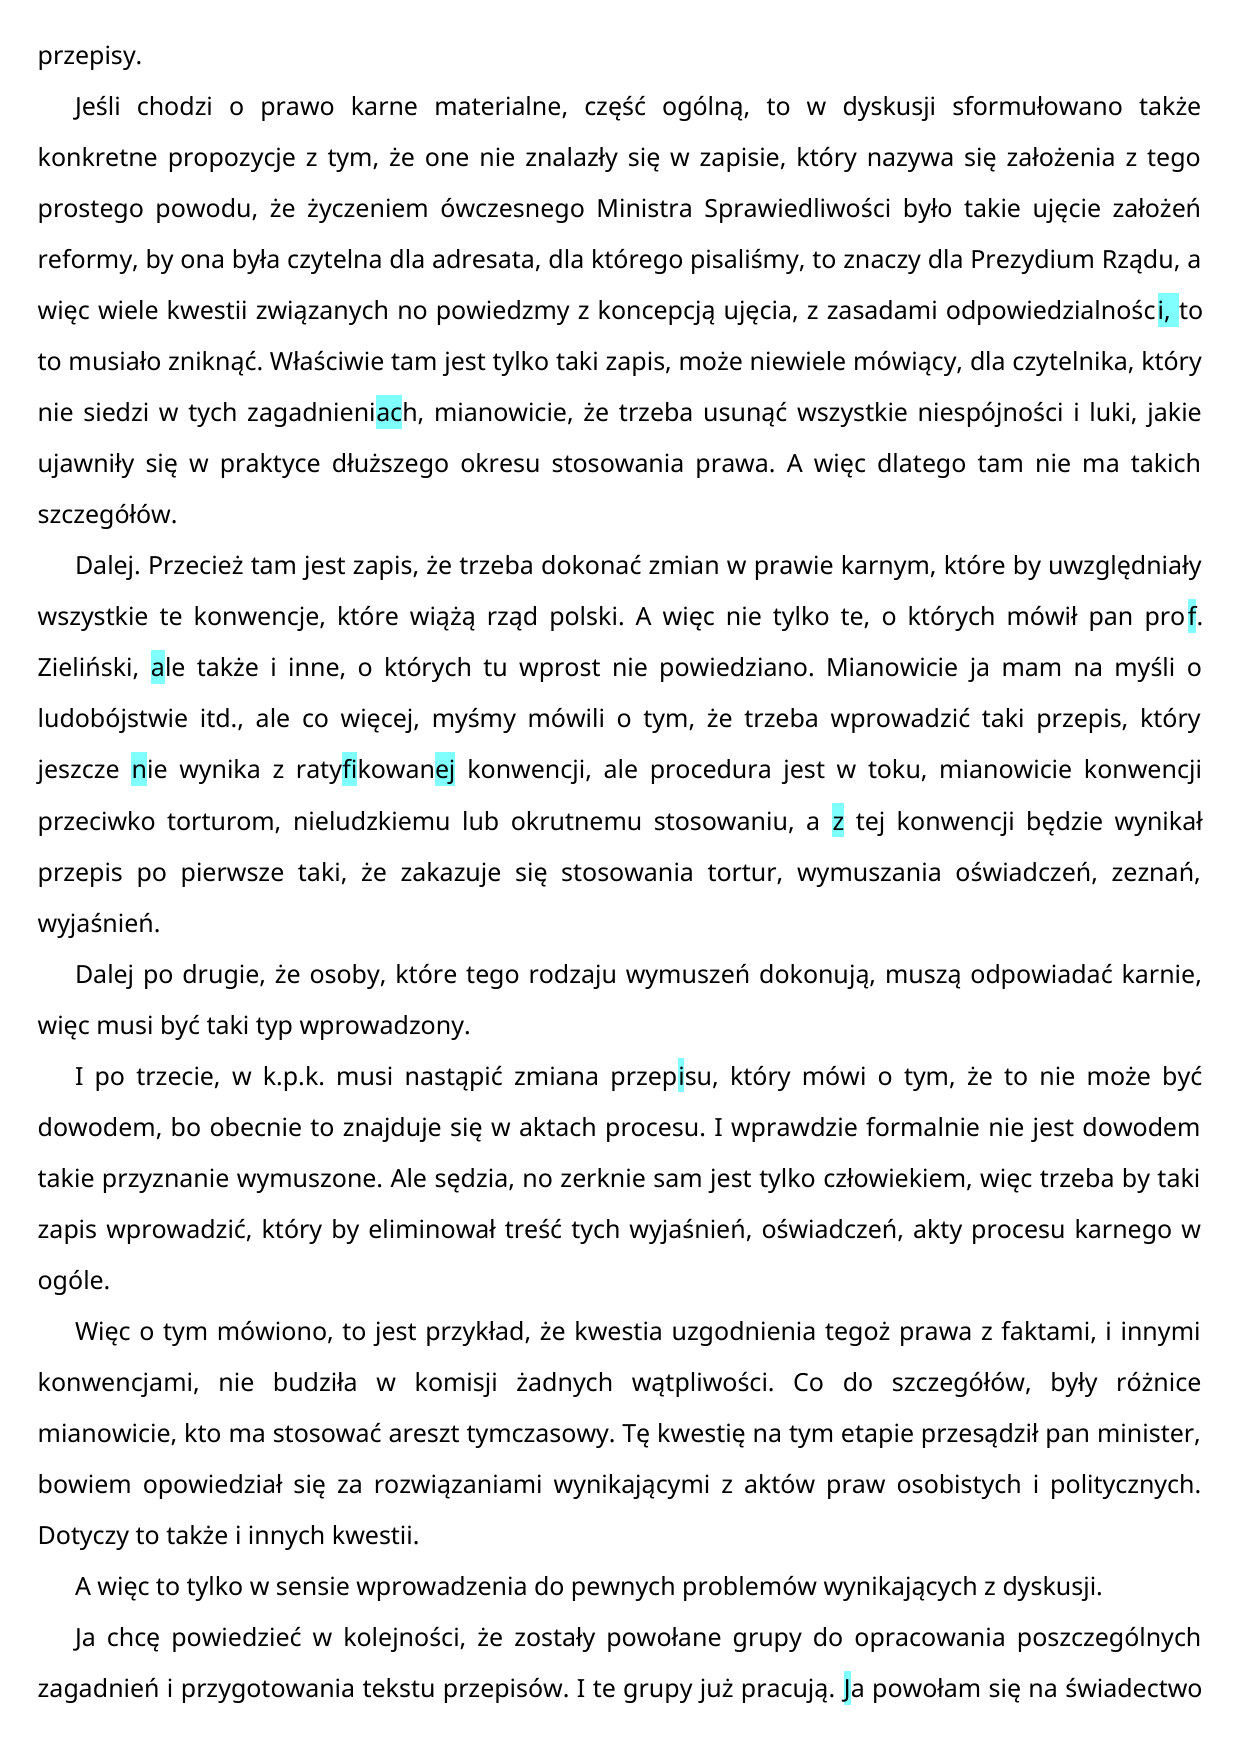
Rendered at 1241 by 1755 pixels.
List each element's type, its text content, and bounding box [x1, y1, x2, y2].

text Jeśli chodzi o prawo karne materialne, część ogólną, to w dyskusji sformułowano także konkretne propozycje z tym, że one nie znalazły się w zapisie, który nazywa się założenia z tego prostego powodu, że życzeniem ówczesnego Ministra Sprawiedliwości było takie ujęcie założeń reformy, by ona była czytelna dla adresata, dla którego pisaliśmy, to znaczy dla Prezydium Rządu, a więc wiele kwestii związanych no powiedzmy z koncepcją ujęcia, z zasadami odpowiedzialności, to to musiało zniknąć. Właściwie tam jest tylko taki zapis, może niewiele mówiący, dla czytelnika, który nie siedzi w tych zagadnieniach, mianowicie, że trzeba usunąć wszystkie niespójności i luki, jakie ujawniły się w praktyce dłuższego okresu stosowania prawa. A więc dlatego tam nie ma takich szczegółów. [37, 88, 1203, 531]
text Więc o tym mówiono, to jest przykład, że kwestia uzgodnienia tegoż prawa z faktami, i innymi konwencjami, nie budziła w komisji żadnych wątpliwości. Co do szczegółów, były różnice mianowicie, kto ma stosować areszt tymczasowy. Tę kwestię na tym etapie przesądził pan minister, bowiem opowiedział się za rozwiązaniami wynikającymi z aktów praw osobistych i politycznych. Dotyczy to także i innych kwestii. [37, 1313, 1203, 1552]
text Dalej po drugie, że osoby, które tego rodzaju wymuszeń dokonują, muszą odpowiadać karnie, więc musi być taki typ wprowadzony. [37, 956, 1203, 1041]
text Dalej. Przecież tam jest zapis, że trzeba dokonać zmian w prawie karnym, które by uwzględniały wszystkie te konwencje, które wiążą rząd polski. A więc nie tylko te, o których mówił pan prof. Zieliński, ale także i inne, o których tu wprost nie powiedziano. Mianowicie ja mam na myśli o ludobójstwie itd., ale co więcej, myśmy mówili o tym, że trzeba wprowadzić taki przepis, który jeszcze nie wynika z ratyfikowanej konwencji, ale procedura jest w toku, mianowicie konwencji przeciwko torturom, nieludzkiemu lub okrutnemu stosowaniu, a z tej konwencji będzie wynikał przepis po pierwsze taki, że zakazuje się stosowania tortur, wymuszania oświadczeń, zeznań, wyjaśnień. [37, 548, 1203, 939]
text A więc to tylko w sensie wprowadzenia do pewnych problemów wynikających z dyskusji. [37, 1569, 1203, 1603]
text przepisy. [37, 37, 1203, 72]
text I po trzecie, w k.p.k. musi nastąpić zmiana przepisu, który mówi o tym, że to nie może być dowodem, bo obecnie to znajduje się w aktach procesu. I wprawdzie formalnie nie jest dowodem takie przyznanie wymuszone. Ale sędzia, no zerknie sam jest tylko człowiekiem, więc trzeba by taki zapis wprowadzić, który by eliminował treść tych wyjaśnień, oświadczeń, akty procesu karnego w ogóle. [37, 1058, 1203, 1297]
text Ja chcę powiedzieć w kolejności, że zostały powołane grupy do opracowania poszczególnych zagadnień i przygotowania tekstu przepisów. I te grupy już pracują. Ja powołam się na świadectwo [37, 1620, 1203, 1705]
